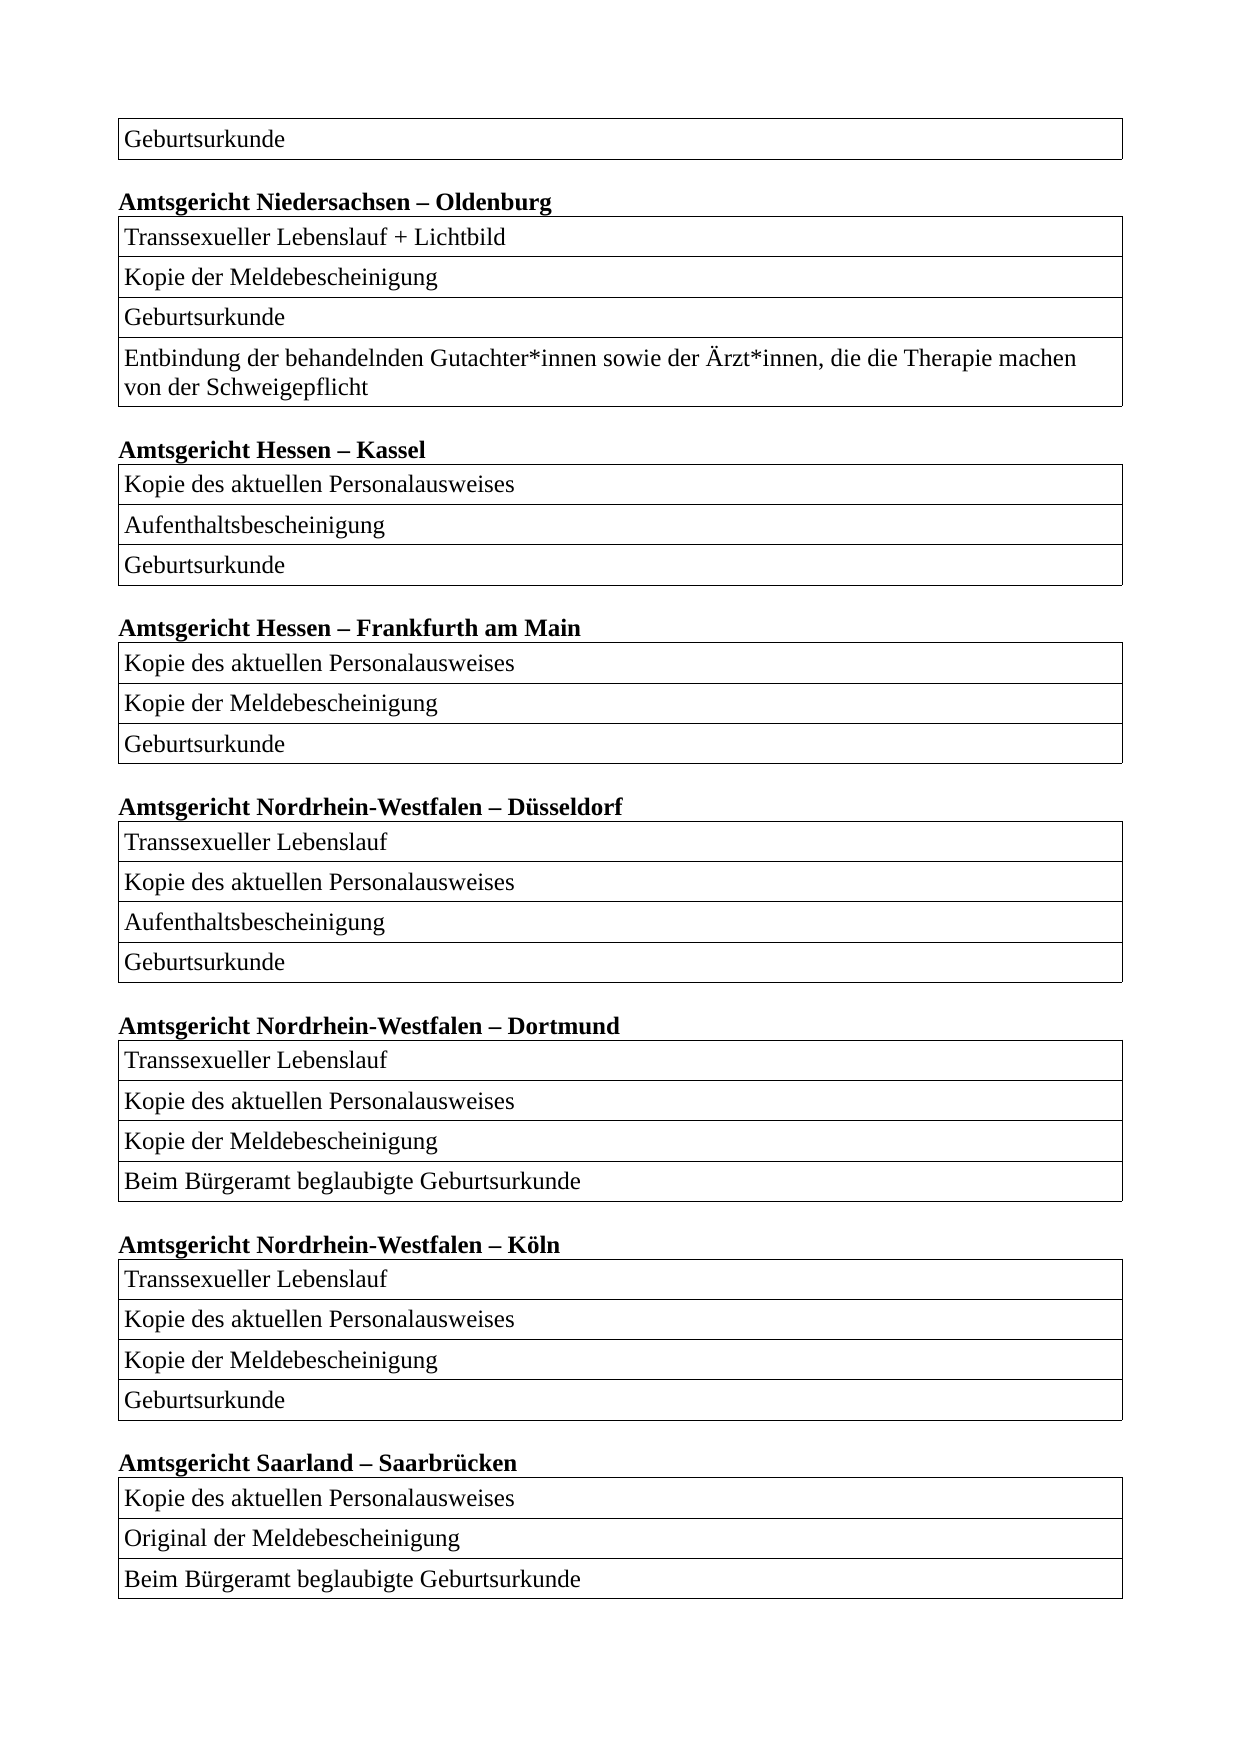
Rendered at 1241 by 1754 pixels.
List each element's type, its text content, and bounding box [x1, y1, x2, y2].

table_cell Geburtsurkunde [119, 119, 1122, 158]
table_cell Aufenthaltsbescheinigung [119, 902, 1122, 942]
table_cell Kopie der Meldebescheinigung [119, 1121, 1122, 1161]
table_cell Kopie des aktuellen Personalausweises [119, 1300, 1122, 1339]
text Amtsgericht Saarland – Saarbrücken [118, 1448, 1122, 1477]
table_cell Beim Bürgeramt beglaubigte Geburtsurkunde [119, 1162, 1122, 1201]
table_header Transsexueller Lebenslauf [119, 1260, 1122, 1299]
text Amtsgericht Nordrhein-Westfalen – Düsseldorf [118, 792, 1122, 821]
table_cell Kopie des aktuellen Personalausweises [119, 1081, 1122, 1120]
text Amtsgericht Niedersachsen – Oldenburg [118, 187, 1122, 216]
table_header Kopie des aktuellen Personalausweises [119, 643, 1122, 682]
table_cell Geburtsurkunde [119, 943, 1122, 982]
table_header Transsexueller Lebenslauf [119, 1041, 1122, 1080]
table_cell Beim Bürgeramt beglaubigte Geburtsurkunde [119, 1559, 1122, 1598]
table_cell Original der Meldebescheinigung [119, 1519, 1122, 1558]
table_cell Entbindung der behandelnden Gutachter*innen sowie der Ärzt*innen, die die Therapie machen von der Schweigepflicht [119, 338, 1122, 406]
table_header Kopie des aktuellen Personalausweises [119, 1478, 1122, 1518]
table_header Transsexueller Lebenslauf + Lichtbild [119, 217, 1122, 256]
table_cell Geburtsurkunde [119, 724, 1122, 763]
table_cell Aufenthaltsbescheinigung [119, 505, 1122, 544]
table_cell Kopie der Meldebescheinigung [119, 1340, 1122, 1379]
table_cell Kopie der Meldebescheinigung [119, 257, 1122, 297]
table_cell Geburtsurkunde [119, 298, 1122, 337]
table_header Kopie des aktuellen Personalausweises [119, 465, 1122, 504]
text Amtsgericht Nordrhein-Westfalen – Köln [118, 1230, 1122, 1258]
table_cell Geburtsurkunde [119, 1380, 1122, 1420]
text Amtsgericht Hessen – Frankfurth am Main [118, 613, 1122, 642]
table_cell Kopie der Meldebescheinigung [119, 684, 1122, 723]
text Amtsgericht Hessen – Kassel [118, 435, 1122, 464]
table_header Transsexueller Lebenslauf [119, 822, 1122, 861]
text Amtsgericht Nordrhein-Westfalen – Dortmund [118, 1011, 1122, 1039]
table_cell Geburtsurkunde [119, 545, 1122, 584]
table_cell Kopie des aktuellen Personalausweises [119, 862, 1122, 901]
